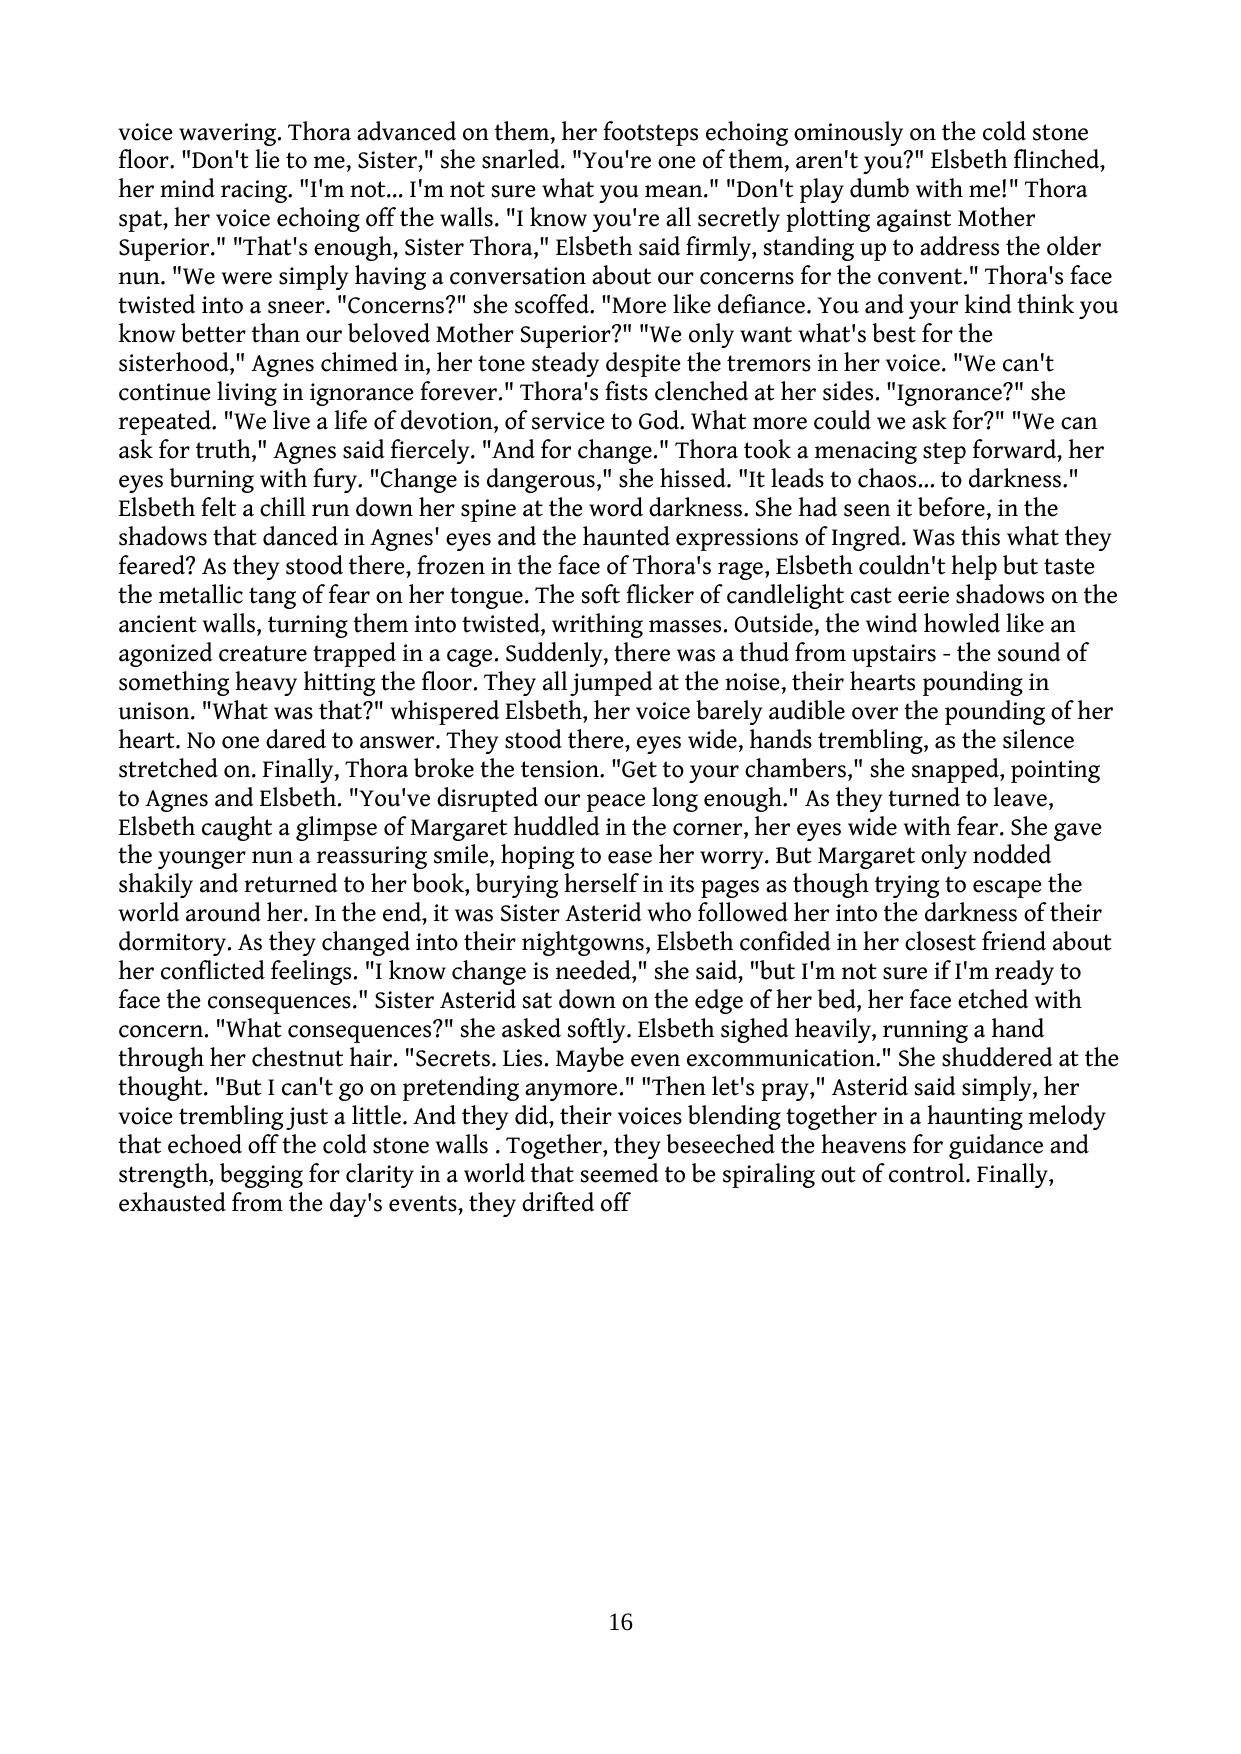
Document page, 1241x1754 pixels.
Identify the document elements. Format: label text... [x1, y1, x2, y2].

text voice wavering. Thora advanced on them, her footsteps echoing ominously on the cold stone floor. "Don't lie to me, Sister," she snarled. "You're one of them, aren't you?" Elsbeth flinched, her mind racing. "I'm not… I'm not sure what you mean." "Don't play dumb with me!" Thora spat, her voice echoing off the walls. "I know you're all secretly plotting against Mother Superior." "That's enough, Sister Thora," Elsbeth said firmly, standing up to address the older nun. "We were simply having a conversation about our concerns for the convent." Thora's face twisted into a sneer. "Concerns?" she scoffed. "More like defiance. You and your kind think you know better than our beloved Mother Superior?" "We only want what's best for the sisterhood," Agnes chimed in, her tone steady despite the tremors in her voice. "We can't continue living in ignorance forever." Thora's fists clenched at her sides. "Ignorance?" she repeated. "We live a life of devotion, of service to God. What more could we ask for?" "We can ask for truth," Agnes said fiercely. "And for change." Thora took a menacing step forward, her eyes burning with fury. "Change is dangerous," she hissed. "It leads to chaos… to darkness." Elsbeth felt a chill run down her spine at the word darkness. She had seen it before, in the shadows that danced in Agnes' eyes and the haunted expressions of Ingred. Was this what they feared? As they stood there, frozen in the face of Thora's rage, Elsbeth couldn't help but taste the metallic tang of fear on her tongue. The soft flicker of candlelight cast eerie shadows on the ancient walls, turning them into twisted, writhing masses. Outside, the wind howled like an agonized creature trapped in a cage. Suddenly, there was a thud from upstairs - the sound of something heavy hitting the floor. They all jumped at the noise, their hearts pounding in unison. "What was that?" whispered Elsbeth, her voice barely audible over the pounding of her heart. No one dared to answer. They stood there, eyes wide, hands trembling, as the silence stretched on. Finally, Thora broke the tension. "Get to your chambers," she snapped, pointing to Agnes and Elsbeth. "You've disrupted our peace long enough." As they turned to leave, Elsbeth caught a glimpse of Margaret huddled in the corner, her eyes wide with fear. She gave the younger nun a reassuring smile, hoping to ease her worry. But Margaret only nodded shakily and returned to her book, burying herself in its pages as though trying to escape the world around her. In the end, it was Sister Asterid who followed her into the darkness of their dormitory. As they changed into their nightgowns, Elsbeth confided in her closest friend about her conflicted feelings. "I know change is needed," she said, "but I'm not sure if I'm ready to face the consequences." Sister Asterid sat down on the edge of her bed, her face etched with concern. "What consequences?" she asked softly. Elsbeth sighed heavily, running a hand through her chestnut hair. "Secrets. Lies. Maybe even excommunication." She shuddered at the thought. "But I can't go on pretending anymore." "Then let's pray," Asterid said simply, her voice trembling just a little. And they did, their voices blending together in a haunting melody that echoed off the cold stone walls . Together, they beseeched the heavens for guidance and strength, begging for clarity in a world that seemed to be spiraling out of control. Finally, exhausted from the day's events, they drifted off [118, 118, 1122, 1218]
